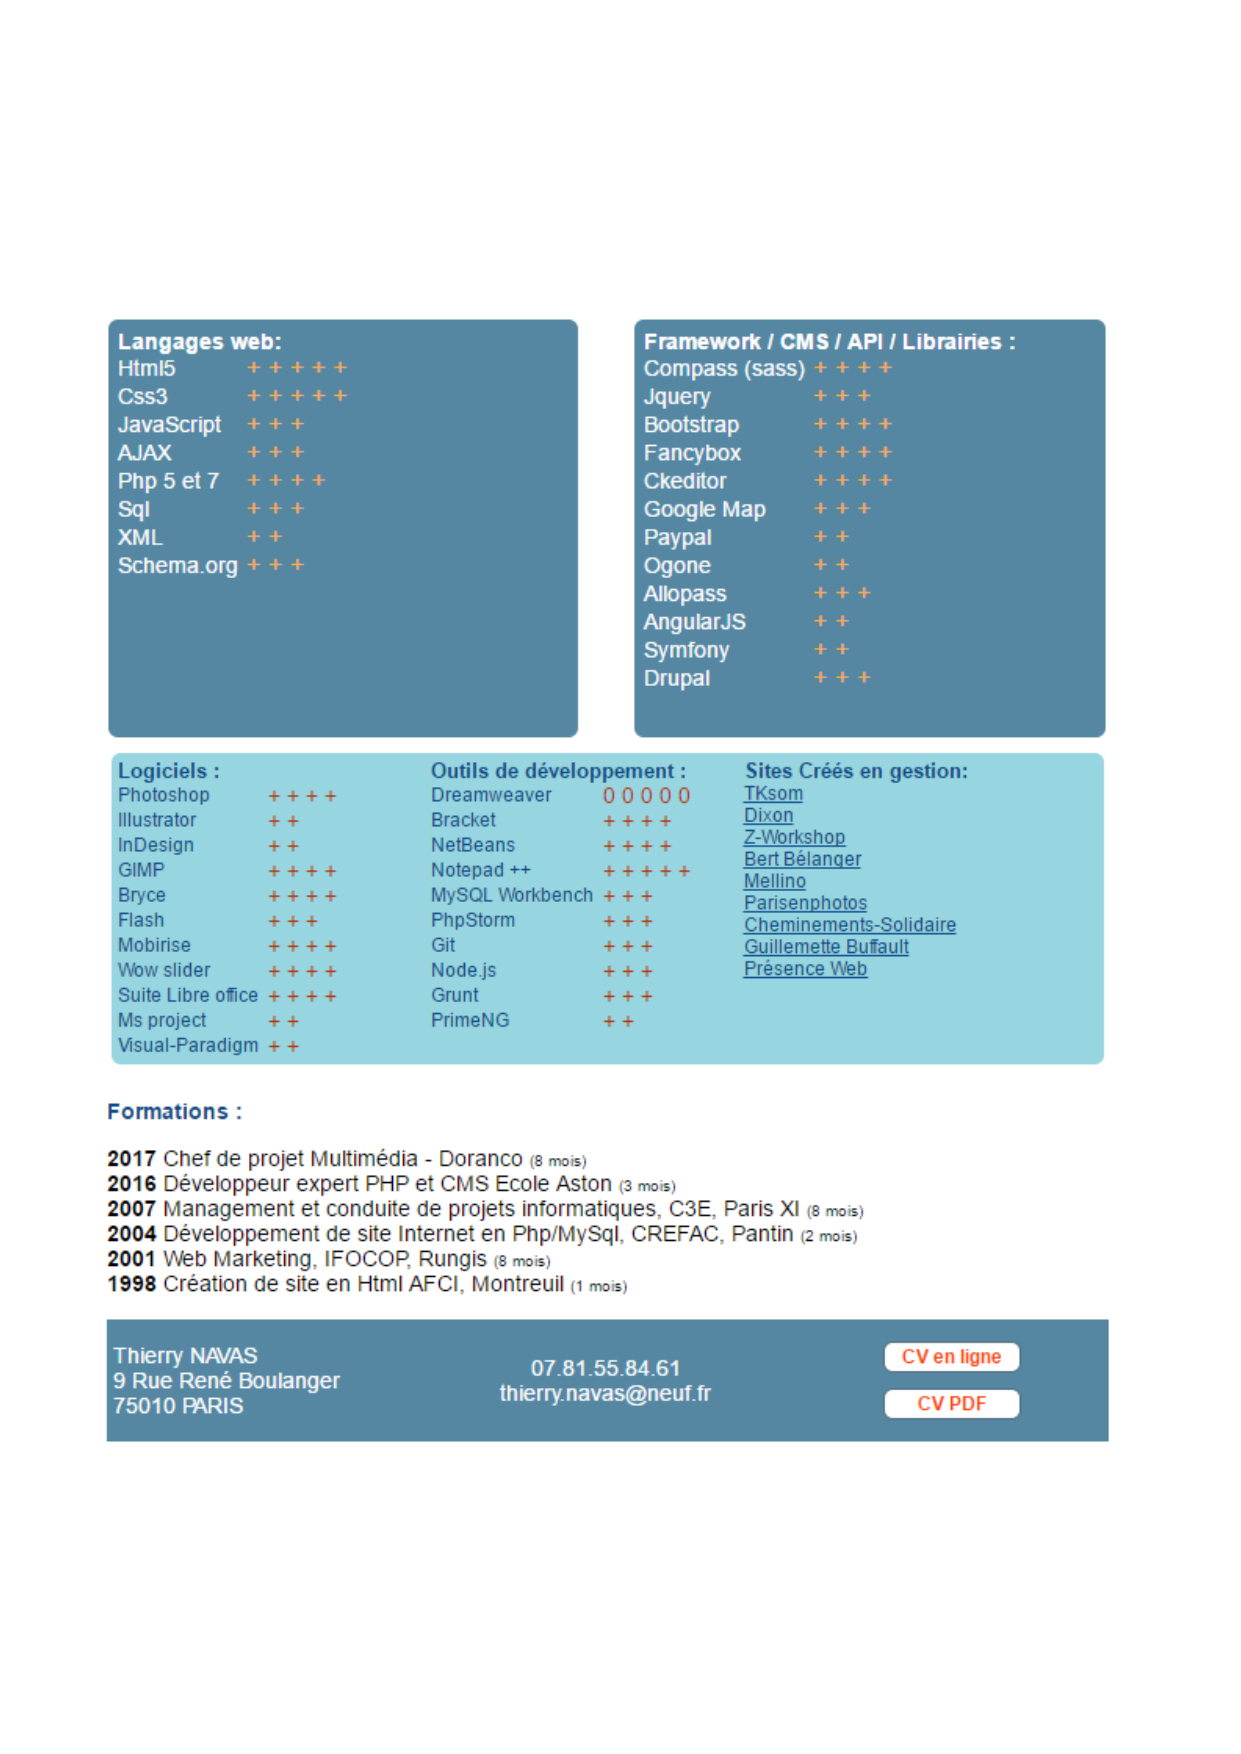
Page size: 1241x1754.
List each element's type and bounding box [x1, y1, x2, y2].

picture [104, 276, 1109, 1495]
